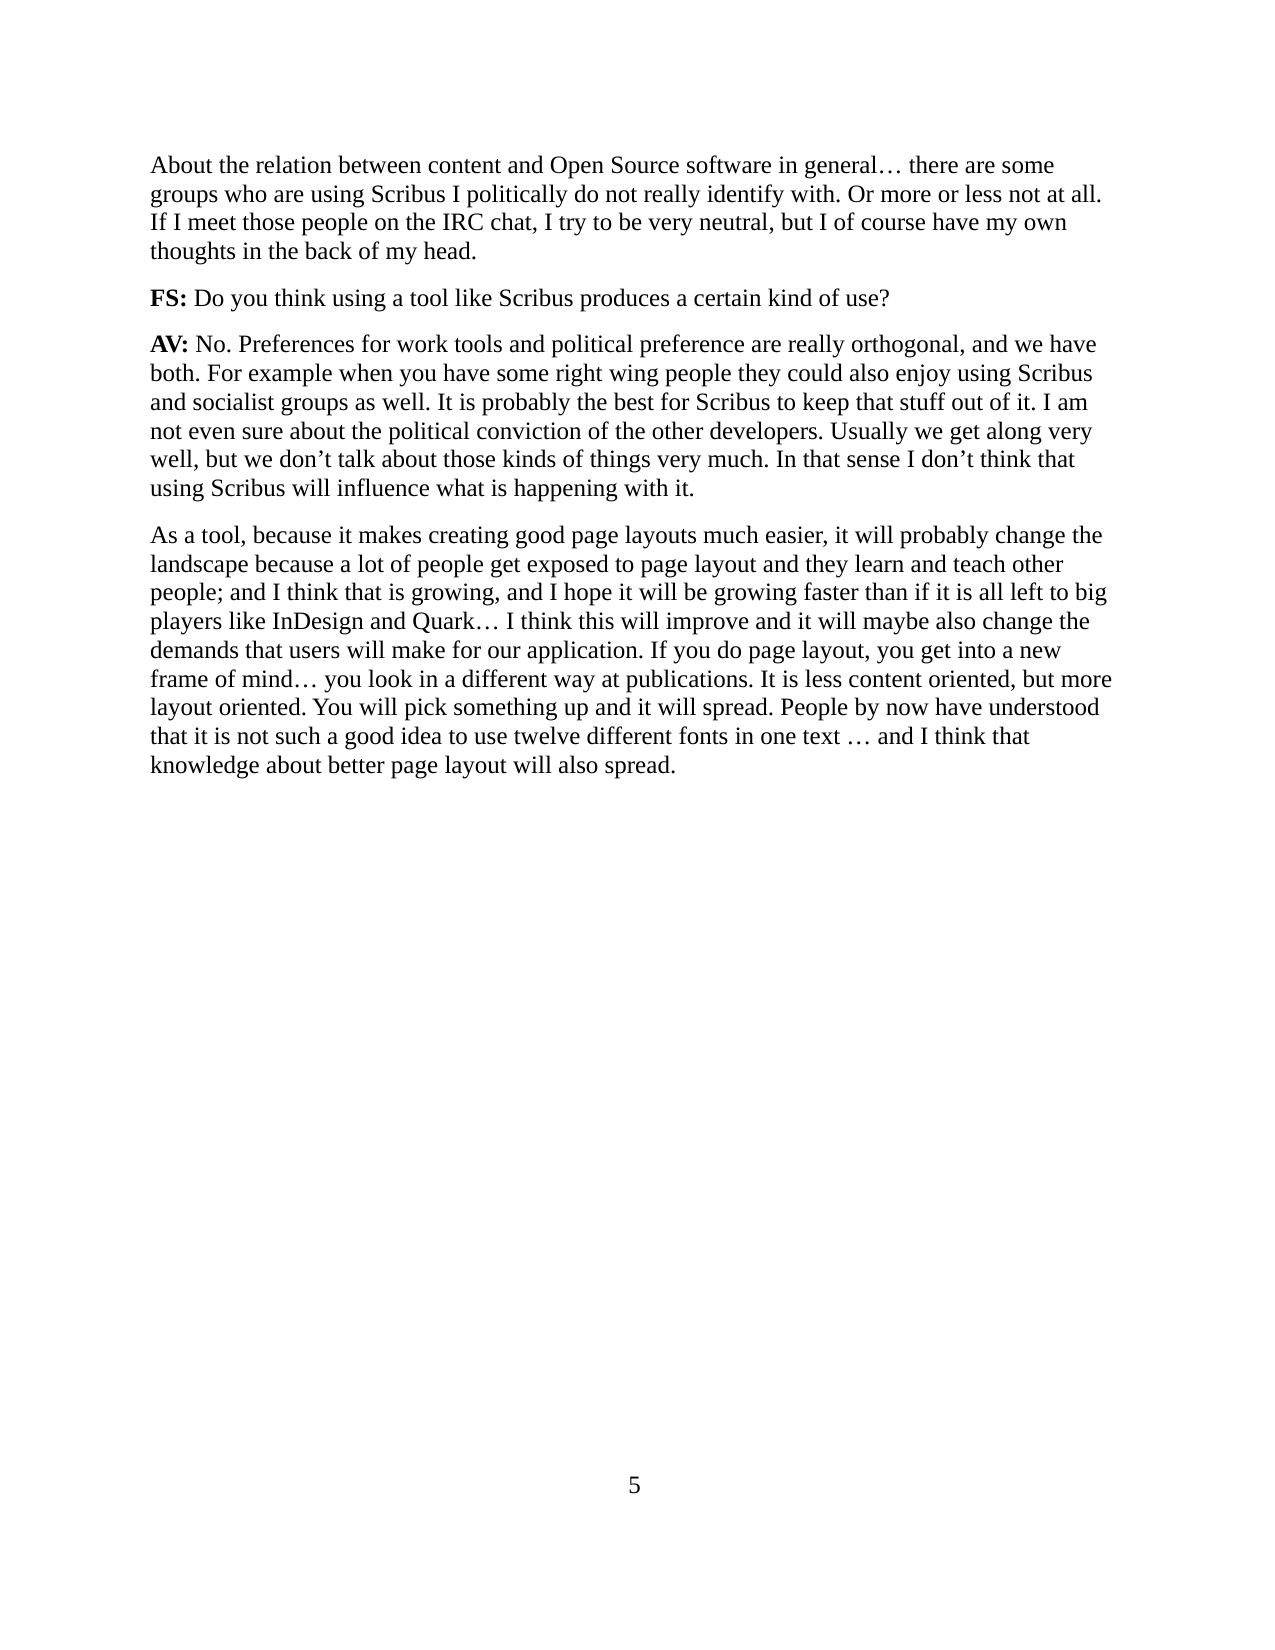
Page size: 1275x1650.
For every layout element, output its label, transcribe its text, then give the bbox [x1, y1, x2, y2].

text About the relation between content and Open Source software in general… there are some groups who are using Scribus I politically do not really identify with. Or more or less not at all. If I meet those people on the IRC chat, I try to be very neutral, but I of course have my own thoughts in the back of my head. [150, 150, 1125, 265]
text As a tool, because it makes creating good page layouts much easier, it will probably change the landscape because a lot of people get exposed to page layout and they learn and teach other people; and I think that is growing, and I hope it will be growing faster than if it is all left to big players like InDesign and Quark… I think this will improve and it will maybe also change the demands that users will make for our application. If you do page layout, you get into a new frame of mind… you look in a different way at publications. It is less content oriented, but more layout oriented. You will pick something up and it will spread. People by now have understood that it is not such a good idea to use twelve different fonts in one text … and I think that knowledge about better page layout will also spread. [150, 520, 1125, 779]
text FS: Do you think using a tool like Scribus produces a certain kind of use? [150, 283, 1125, 312]
text AV: No. Preferences for work tools and political preference are really orthogonal, and we have both. For example when you have some right wing people they could also enjoy using Scribus and socialist groups as well. It is probably the best for Scribus to keep that stuff out of it. I am not even sure about the political conviction of the other developers. Usually we get along very well, but we don’t talk about those kinds of things very much. In that sense I don’t think that using Scribus will influence what is happening with it. [150, 329, 1125, 502]
